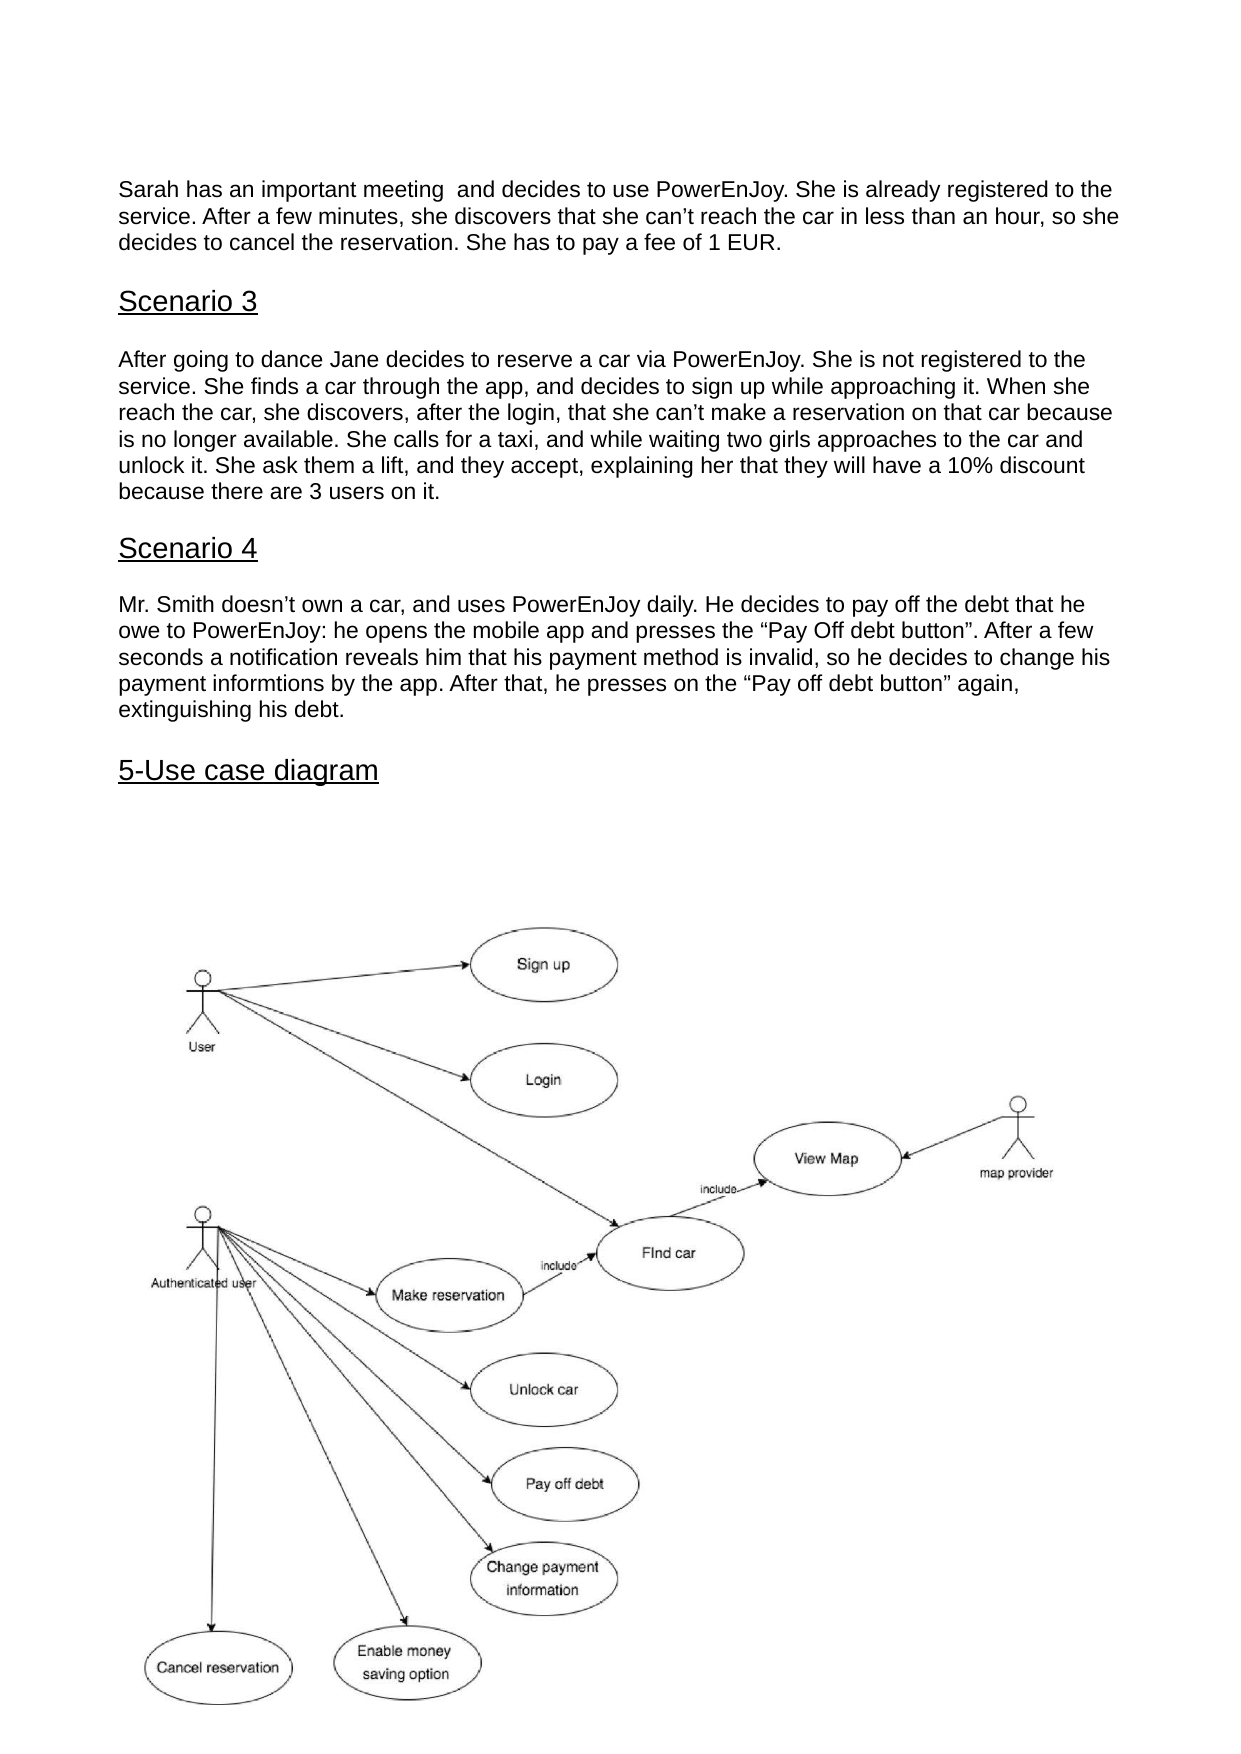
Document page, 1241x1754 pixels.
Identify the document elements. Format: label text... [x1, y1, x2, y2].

text Mr. Smith doesn’t own a car, and uses PowerEnJoy daily. He decides to pay off the debt that he owe to PowerEnJoy: he opens the mobile app and presses the “Pay Off debt button”. After a few seconds a notification reveals him that his payment method is invalid, so he decides to change his payment informtions by the app. After that, he presses on the “Pay off debt button” again, extinguishing his debt. [118, 591, 1122, 723]
text 5-Use case diagram [118, 753, 1122, 787]
text Sarah has an important meeting and decides to use PowerEnJoy. She is already registered to the service. After a few minutes, she discovers that she can’t reach the car in less than an hour, so she decides to cancel the reservation. She has to pay a fee of 1 EUR. [118, 176, 1122, 255]
text Scenario 4 [118, 531, 1122, 564]
text Scenario 3 [118, 284, 1122, 318]
text After going to dance Jane decides to reserve a car via PowerEnJoy. She is not registered to the service. She finds a car through the app, and decides to sign up while approaching it. When she reach the car, she discovers, after the login, that she can’t make a reservation on that car because is no longer available. She calls for a taxi, and while waiting two girls approaches to the car and unlock it. She ask them a lift, and they accept, explaining her that they will have a 10% discount because there are 3 users on it. [118, 346, 1122, 504]
picture [142, 925, 1055, 1705]
